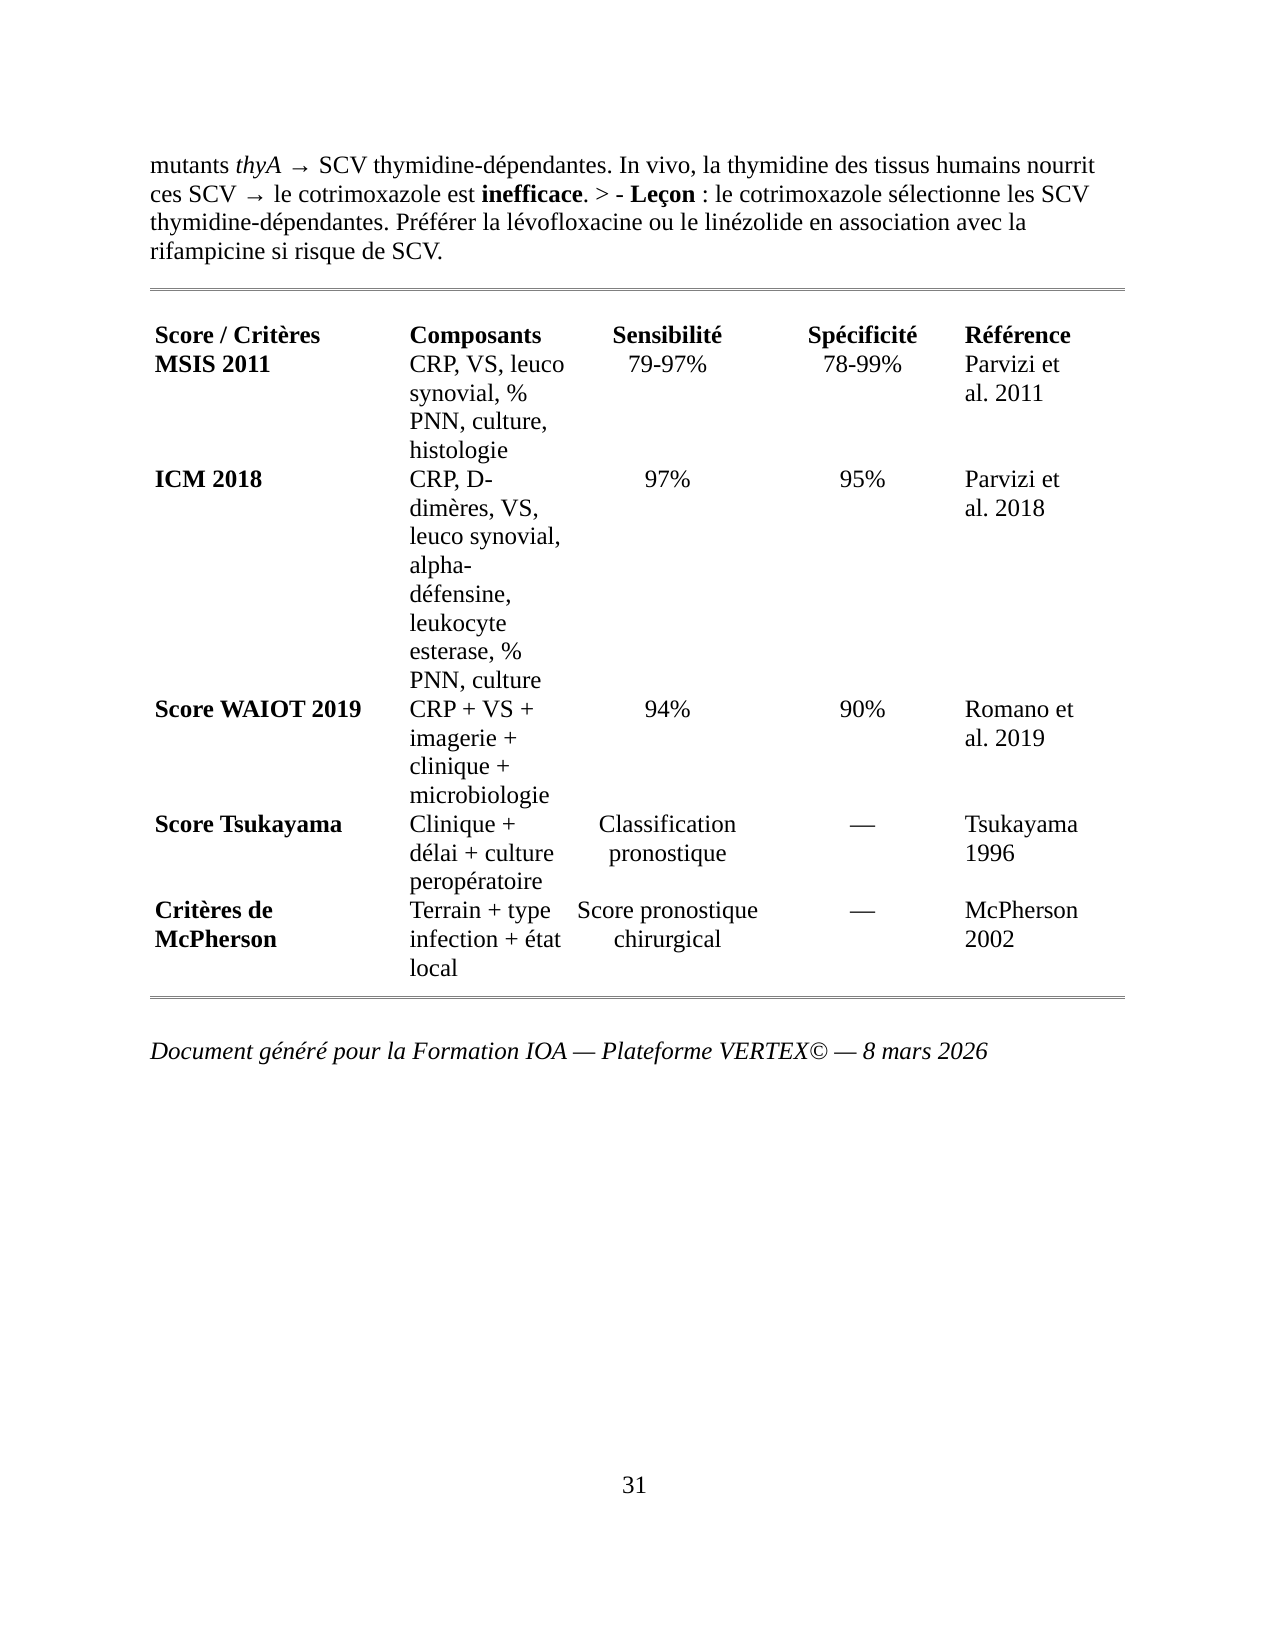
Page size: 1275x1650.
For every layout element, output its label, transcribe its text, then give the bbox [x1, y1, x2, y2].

table_cell Parvizi et al. 2018 [960, 464, 1125, 694]
table_header Composants [405, 320, 570, 349]
table_cell — [765, 895, 960, 981]
text mutants thyA → SCV thymidine-dépendantes. In vivo, la thymidine des tissus humains nourrit ces SCV → le cotrimoxazole est inefficace. > - Leçon : le cotrimoxazole sélectionne les SCV thymidine-dépendantes. Préférer la lévofloxacine ou le linézolide en association avec la rifampicine si risque de SCV. [150, 150, 1125, 265]
table_cell Clinique + délai + culture peropératoire [405, 809, 570, 895]
table_cell 90% [765, 694, 960, 809]
table_cell CRP, VS, leuco synovial, % PNN, culture, histologie [405, 349, 570, 464]
table_cell Score pronostique chirurgical [570, 895, 765, 981]
table_header Référence [960, 320, 1125, 349]
table_header Score / Critères [150, 320, 405, 349]
table_header Sensibilité [570, 320, 765, 349]
table_cell McPherson 2002 [960, 895, 1125, 981]
table_cell 78-99% [765, 349, 960, 464]
table_cell Classification pronostique [570, 809, 765, 895]
table_cell Tsukayama 1996 [960, 809, 1125, 895]
table_cell Parvizi et al. 2011 [960, 349, 1125, 464]
table_cell 97% [570, 464, 765, 694]
table_cell CRP + VS + imagerie + clinique + microbiologie [405, 694, 570, 809]
table_cell ICM 2018 [150, 464, 405, 694]
table_cell — [765, 809, 960, 895]
table_cell 94% [570, 694, 765, 809]
table_cell Romano et al. 2019 [960, 694, 1125, 809]
table_cell Critères de McPherson [150, 895, 405, 981]
text Document généré pour la Formation IOA — Plateforme VERTEX© — 8 mars 2026 [150, 1036, 1125, 1065]
table_cell Terrain + type infection + état local [405, 895, 570, 981]
table_cell 79-97% [570, 349, 765, 464]
table_cell Score Tsukayama [150, 809, 405, 895]
table_cell CRP, D-dimères, VS, leuco synovial, alpha-défensine, leukocyte esterase, % PNN, culture [405, 464, 570, 694]
table_cell 95% [765, 464, 960, 694]
table_header Spécificité [765, 320, 960, 349]
table_cell MSIS 2011 [150, 349, 405, 464]
table_cell Score WAIOT 2019 [150, 694, 405, 809]
